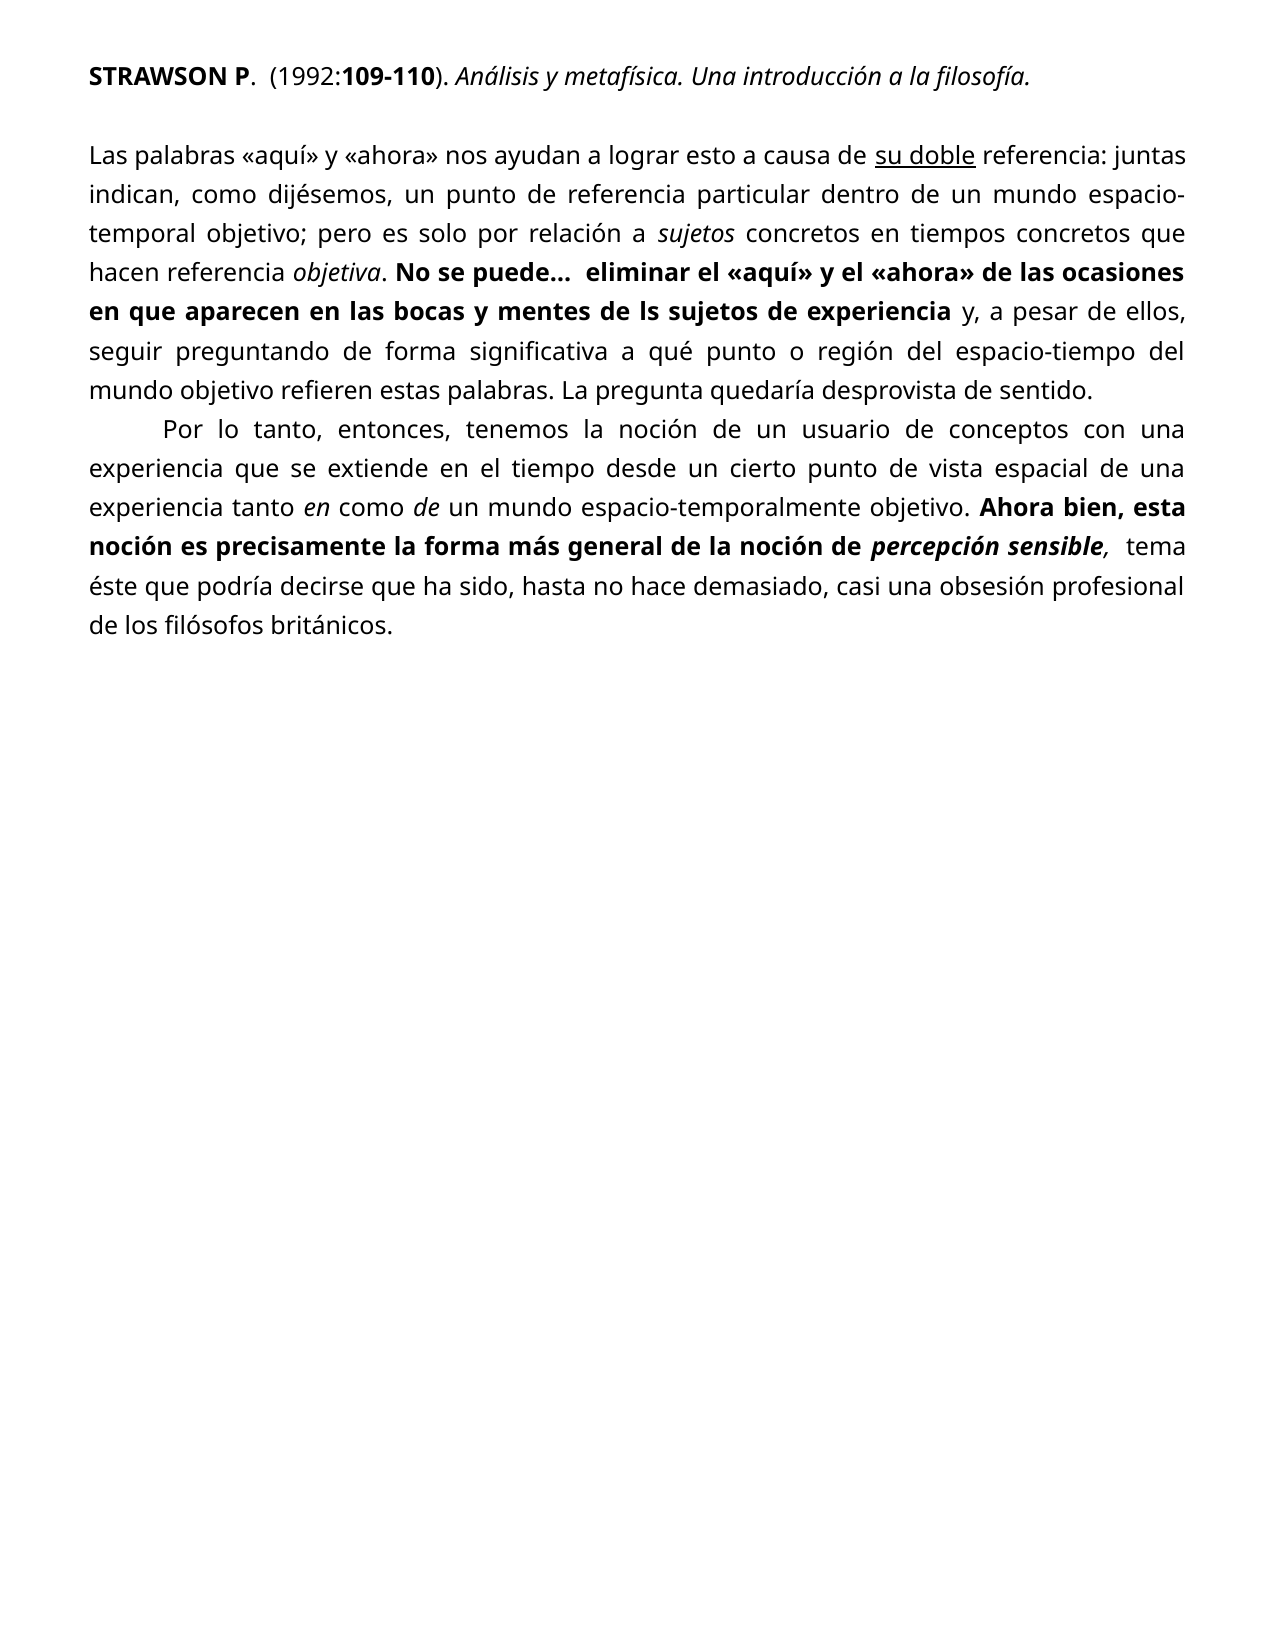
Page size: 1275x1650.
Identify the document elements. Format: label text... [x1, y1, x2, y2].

text STRAWSON P. (1992:109-110). Análisis y metafísica. Una introducción a la filosofía. [88, 59, 1186, 93]
text Por lo tanto, entonces, tenemos la noción de un usuario de conceptos con una experiencia que se extiende en el tiempo desde un cierto punto de vista espacial de una experiencia tanto en como de un mundo espacio-temporalmente objetivo. Ahora bien, esta noción es precisamente la forma más general de la noción de percepción sensible, tema éste que podría decirse que ha sido, hasta no hace demasiado, casi una obsesión profesional de los filósofos británicos. [88, 412, 1186, 641]
text Las palabras «aquí» y «ahora» nos ayudan a lograr esto a causa de su doble referencia: juntas indican, como dijésemos, un punto de referencia particular dentro de un mundo espacio-temporal objetivo; pero es solo por relación a sujetos concretos en tiempos concretos que hacen referencia objetiva. No se puede… eliminar el «aquí» y el «ahora» de las ocasiones en que aparecen en las bocas y mentes de ls sujetos de experiencia y, a pesar de ellos, seguir preguntando de forma significativa a qué punto o región del espacio-tiempo del mundo objetivo refieren estas palabras. La pregunta quedaría desprovista de sentido. [88, 137, 1186, 406]
